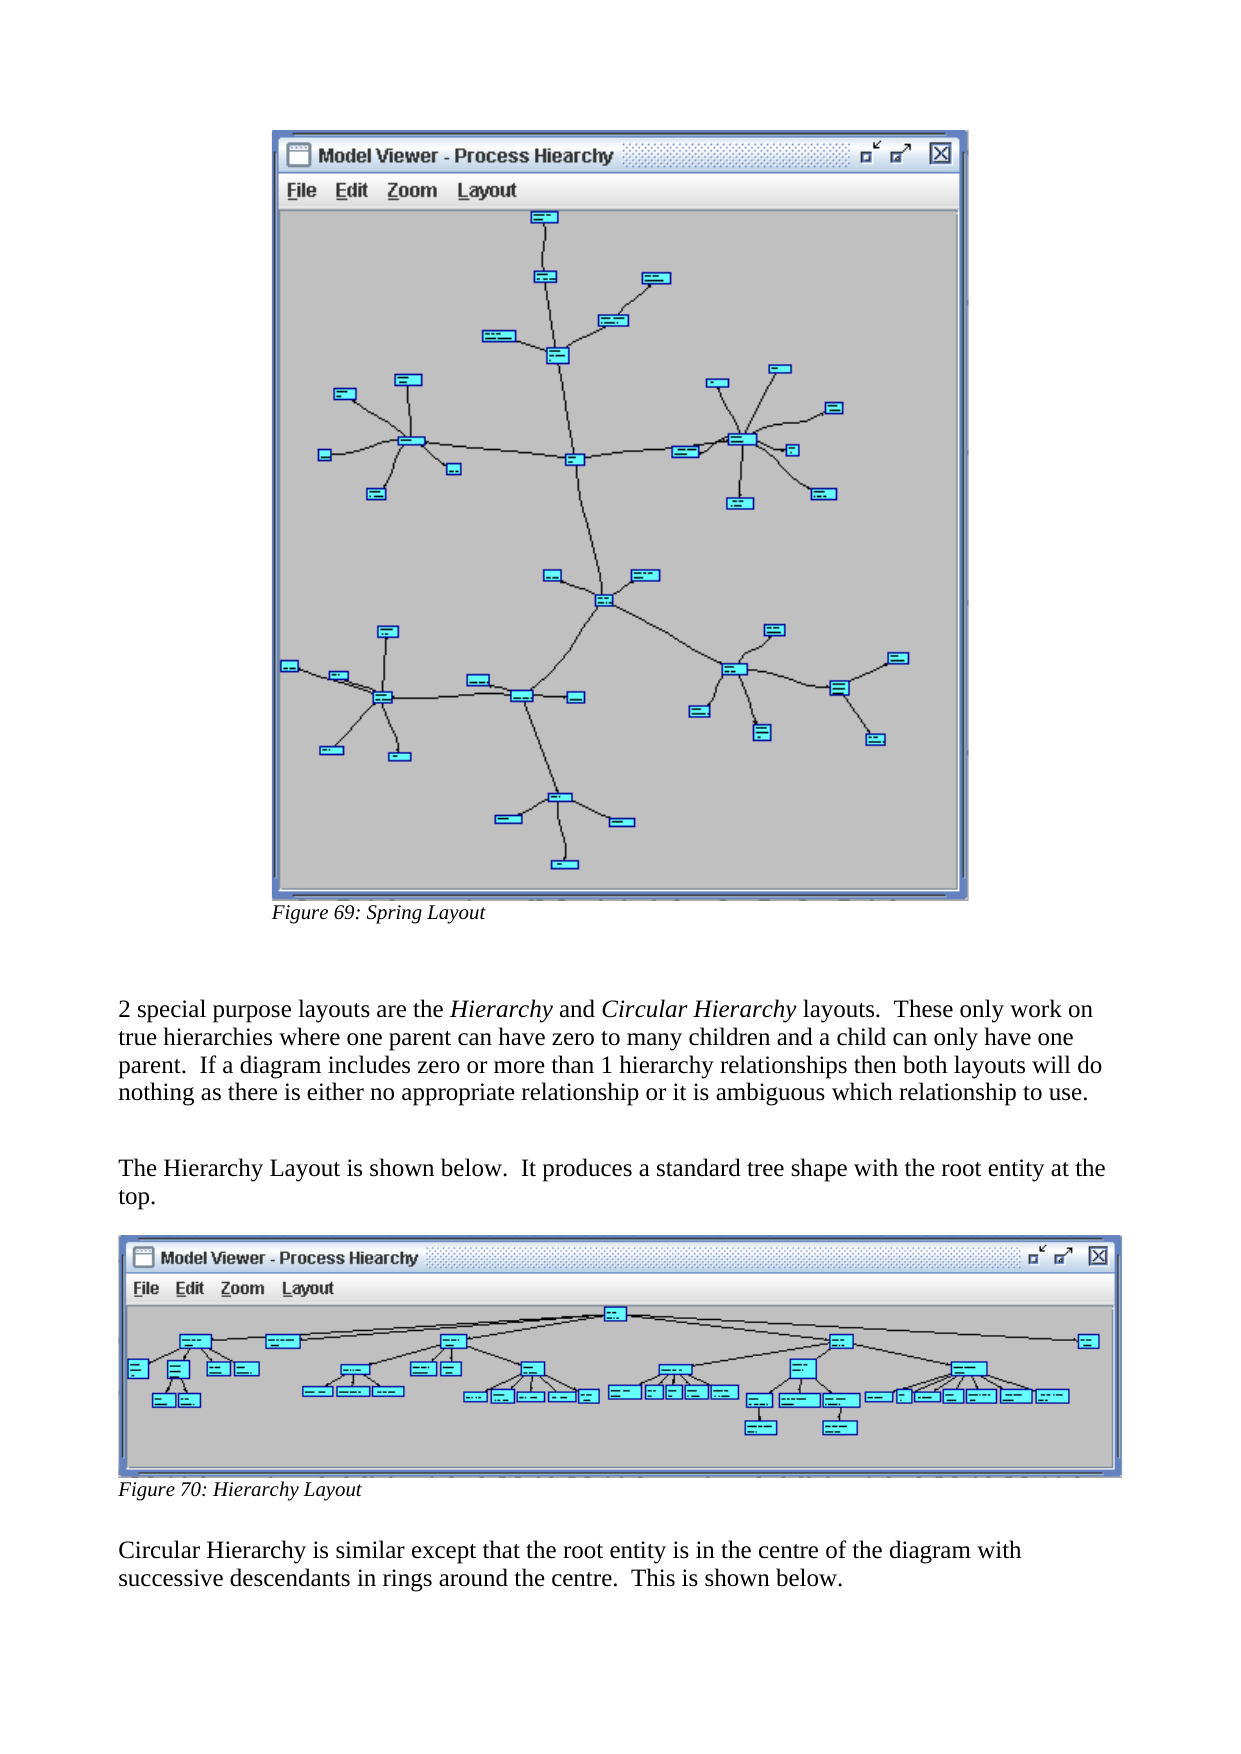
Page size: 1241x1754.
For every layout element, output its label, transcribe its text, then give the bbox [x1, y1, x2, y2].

picture [118, 1235, 1123, 1478]
text Figure 69: Spring Layout [272, 901, 968, 924]
text 2 special purpose layouts are the Hierarchy and Circular Hierarchy layouts. These only work on true hierarchies where one parent can have zero to many children and a child can only have one parent. If a diagram includes zero or more than 1 hierarchy relationships then both layouts will do nothing as there is either no appropriate relationship or it is ambiguous which relationship to use. [118, 995, 1122, 1106]
text Circular Hierarchy is similar except that the root entity is in the centre of the diagram with successive descendants in rings around the centre. This is shown below. [118, 1536, 1122, 1592]
picture [271, 130, 969, 901]
text Figure 70: Hierarchy Layout [118, 1478, 1122, 1501]
text The Hierarchy Layout is shown below. It produces a standard tree shape with the root entity at the top. [118, 1154, 1122, 1210]
